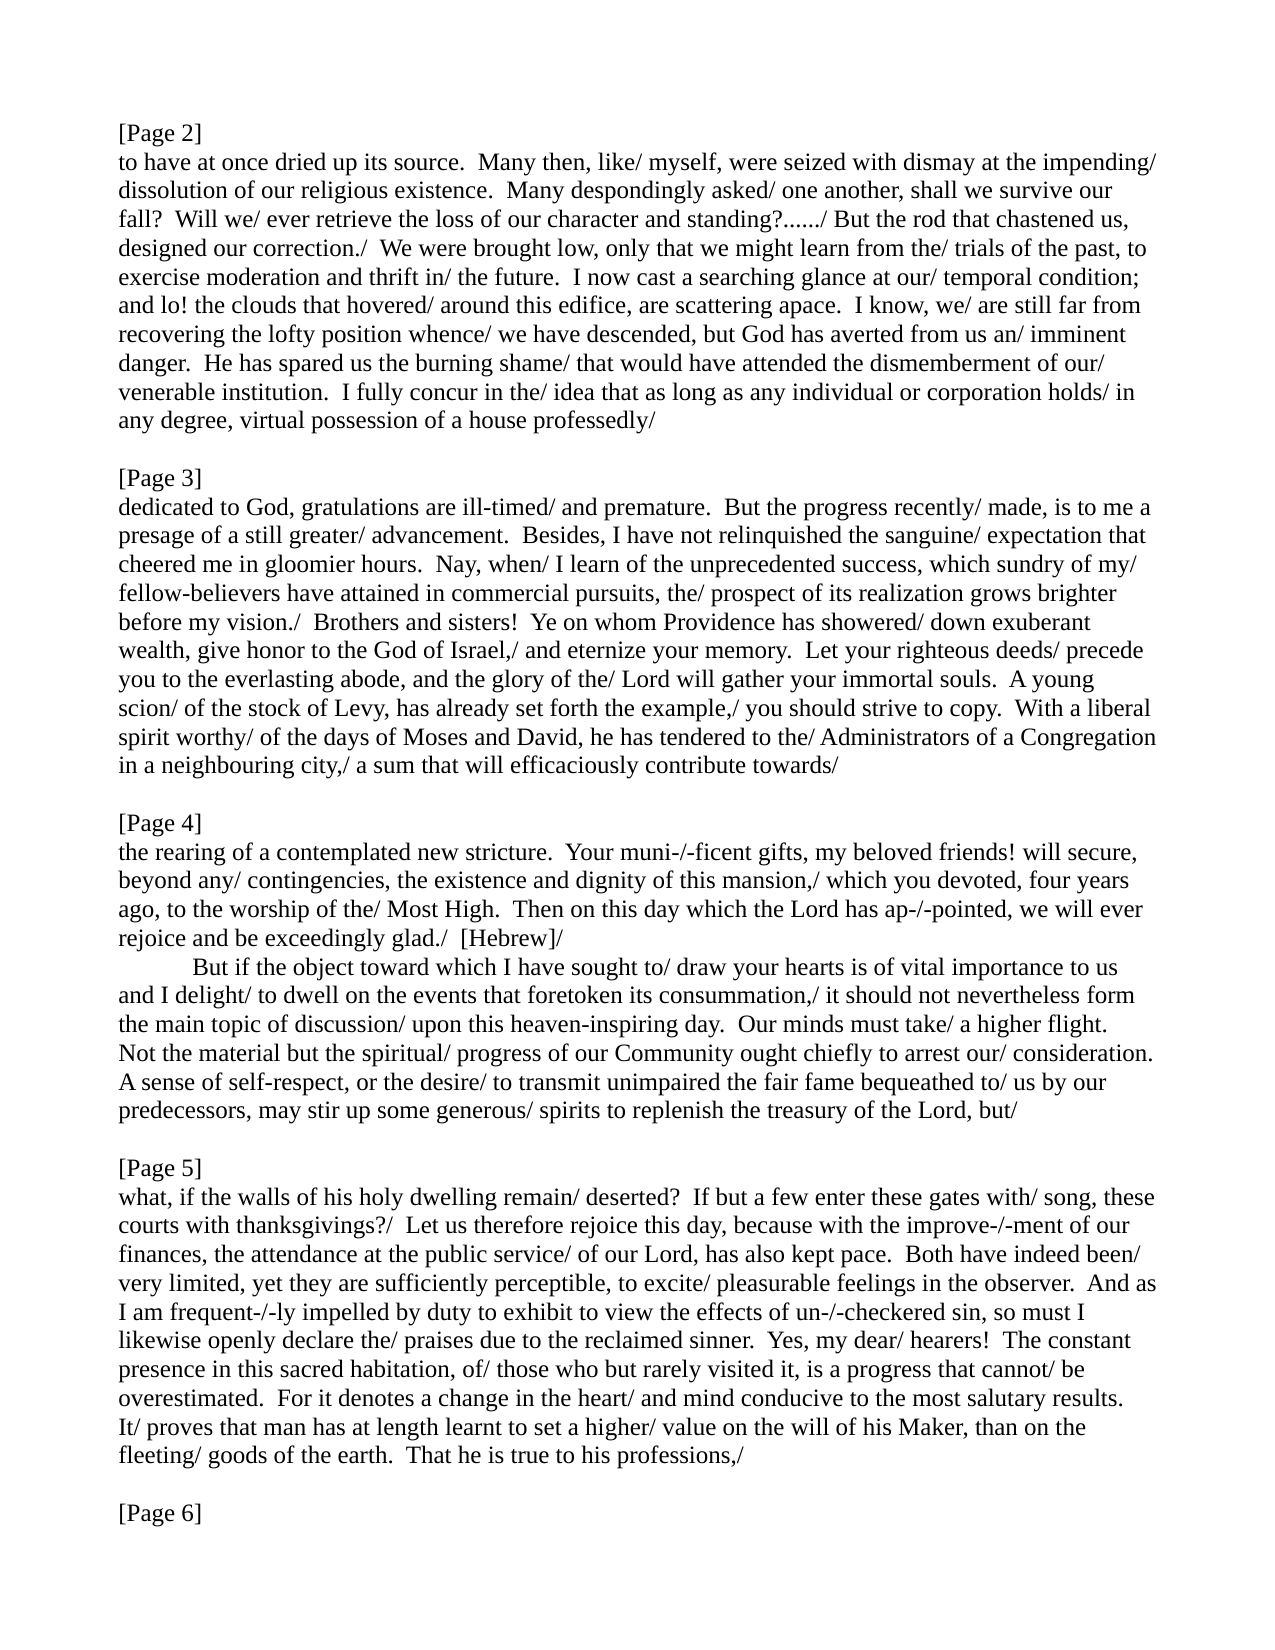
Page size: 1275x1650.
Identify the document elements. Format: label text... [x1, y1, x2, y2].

text [Page 2] [118, 118, 1157, 147]
text [Page 3] [118, 463, 1157, 492]
text to have at once dried up its source. Many then, like/ myself, were seized with dismay at the impending/ dissolution of our religious existence. Many despondingly asked/ one another, shall we survive our fall? Will we/ ever retrieve the loss of our character and standing?....../ But the rod that chastened us, designed our correction./ We were brought low, only that we might learn from the/ trials of the past, to exercise moderation and thrift in/ the future. I now cast a searching glance at our/ temporal condition; and lo! the clouds that hovered/ around this edifice, are scattering apace. I know, we/ are still far from recovering the lofty position whence/ we have descended, but God has averted from us an/ imminent danger. He has spared us the burning shame/ that would have attended the dismemberment of our/ venerable institution. I fully concur in the/ idea that as long as any individual or corporation holds/ in any degree, virtual possession of a house professedly/ [118, 147, 1157, 434]
text dedicated to God, gratulations are ill-timed/ and premature. But the progress recently/ made, is to me a presage of a still greater/ advancement. Besides, I have not relinquished the sanguine/ expectation that cheered me in gloomier hours. Nay, when/ I learn of the unprecedented success, which sundry of my/ fellow-believers have attained in commercial pursuits, the/ prospect of its realization grows brighter before my vision./ Brothers and sisters! Ye on whom Providence has showered/ down exuberant wealth, give honor to the God of Israel,/ and eternize your memory. Let your righteous deeds/ precede you to the everlasting abode, and the glory of the/ Lord will gather your immortal souls. A young scion/ of the stock of Levy, has already set forth the example,/ you should strive to copy. With a liberal spirit worthy/ of the days of Moses and David, he has tendered to the/ Administrators of a Congregation in a neighbouring city,/ a sum that will efficaciously contribute towards/ [118, 492, 1157, 779]
text [Page 4] [118, 808, 1157, 837]
text [Page 5] [118, 1153, 1157, 1182]
text [Page 6] [118, 1498, 1157, 1527]
text the rearing of a contemplated new stricture. Your muni-/-ficent gifts, my beloved friends! will secure, beyond any/ contingencies, the existence and dignity of this mansion,/ which you devoted, four years ago, to the worship of the/ Most High. Then on this day which the Lord has ap-/-pointed, we will ever rejoice and be exceedingly glad./ [Hebrew]/ [118, 837, 1157, 952]
text what, if the walls of his holy dwelling remain/ deserted? If but a few enter these gates with/ song, these courts with thanksgivings?/ Let us therefore rejoice this day, because with the improve-/-ment of our finances, the attendance at the public service/ of our Lord, has also kept pace. Both have indeed been/ very limited, yet they are sufficiently perceptible, to excite/ pleasurable feelings in the observer. And as I am frequent-/-ly impelled by duty to exhibit to view the effects of un-/-checkered sin, so must I likewise openly declare the/ praises due to the reclaimed sinner. Yes, my dear/ hearers! The constant presence in this sacred habitation, of/ those who but rarely visited it, is a progress that cannot/ be overestimated. For it denotes a change in the heart/ and mind conducive to the most salutary results. It/ proves that man has at length learnt to set a higher/ value on the will of his Maker, than on the fleeting/ goods of the earth. That he is true to his professions,/ [118, 1182, 1157, 1469]
text But if the object toward which I have sought to/ draw your hearts is of vital importance to us and I delight/ to dwell on the events that foretoken its consummation,/ it should not nevertheless form the main topic of discussion/ upon this heaven-inspiring day. Our minds must take/ a higher flight. Not the material but the spiritual/ progress of our Community ought chiefly to arrest our/ consideration. A sense of self-respect, or the desire/ to transmit unimpaired the fair fame bequeathed to/ us by our predecessors, may stir up some generous/ spirits to replenish the treasury of the Lord, but/ [118, 952, 1157, 1124]
